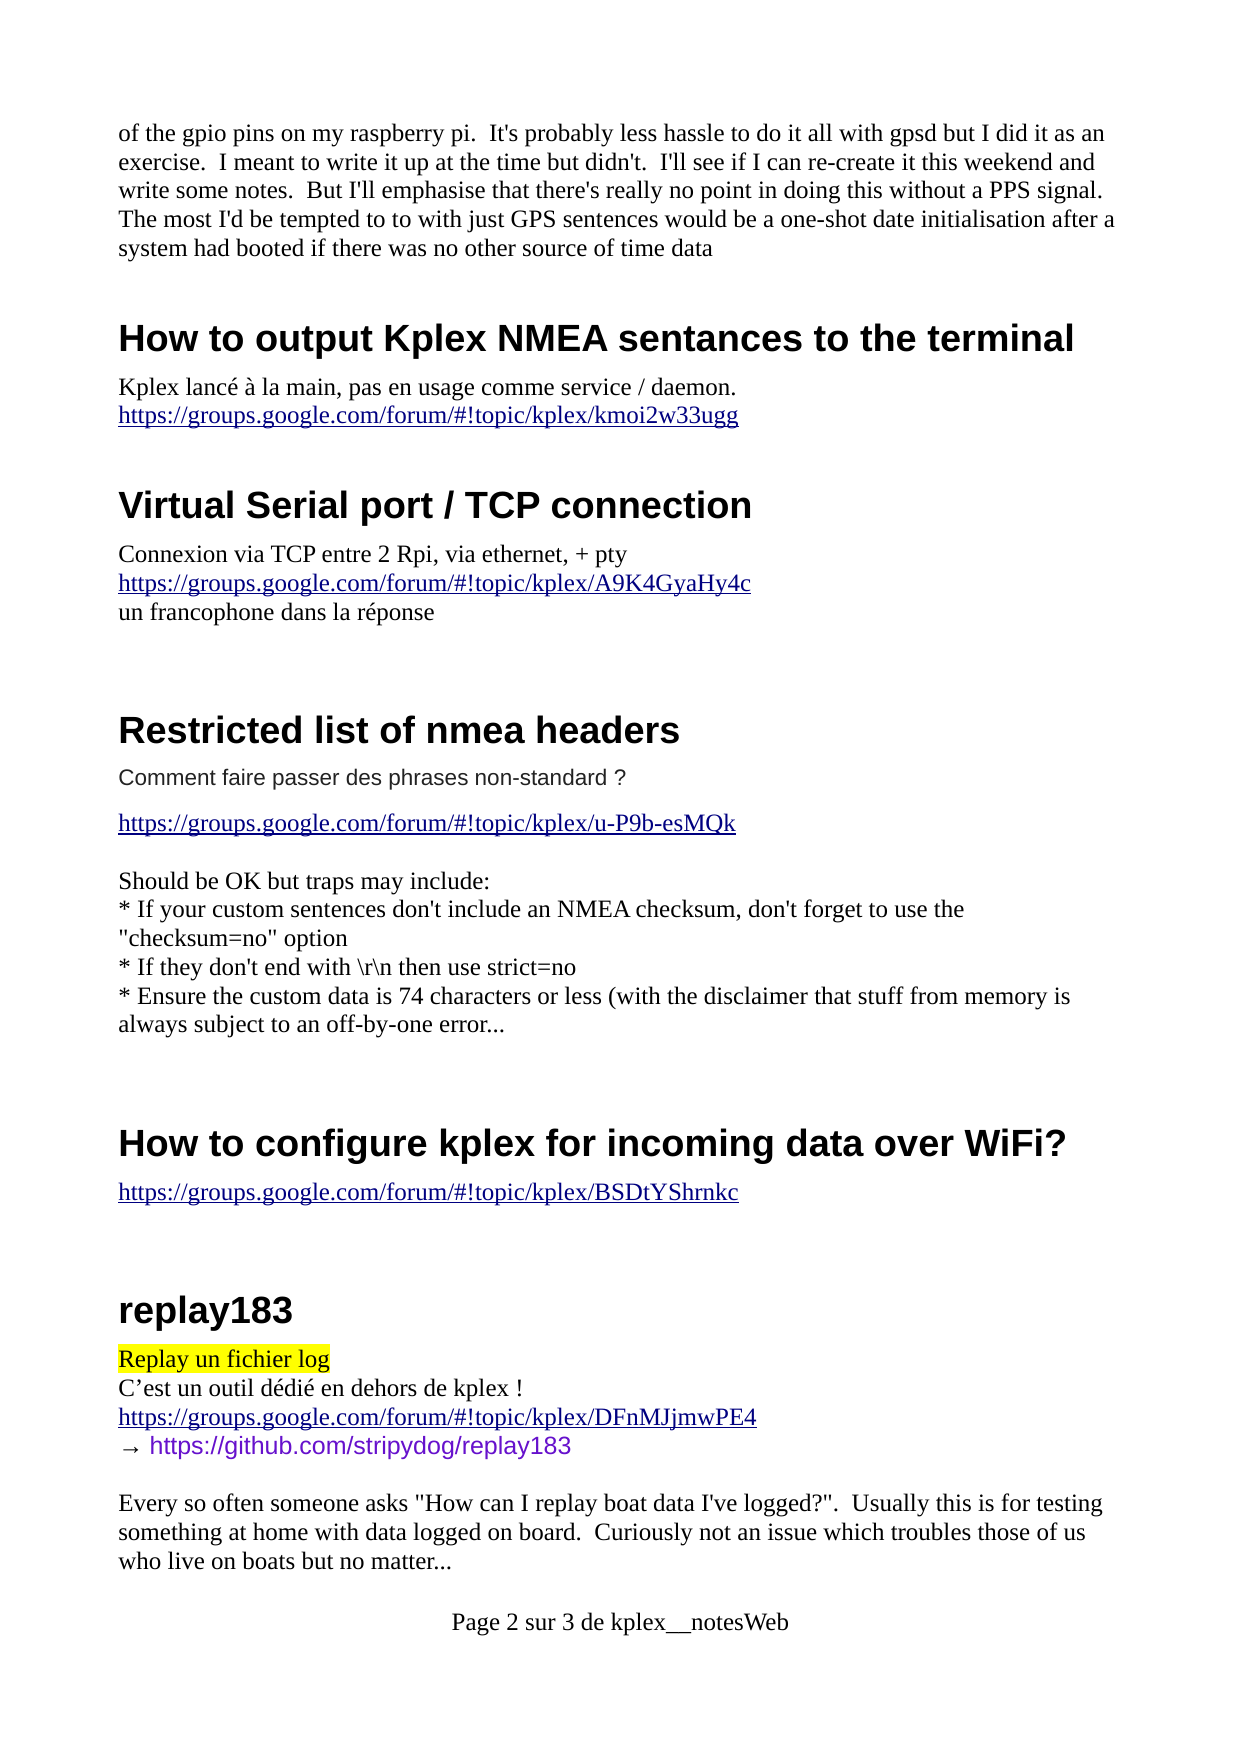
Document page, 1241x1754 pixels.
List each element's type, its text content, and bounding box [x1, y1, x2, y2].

text C’est un outil dédié en dehors de kplex ! [118, 1373, 1122, 1402]
subtitle replay183 [118, 1288, 1122, 1332]
text * If your custom sentences don't include an NMEA checksum, don't forget to use the "checksum=no" option [118, 894, 1122, 952]
subtitle How to configure kplex for incoming data over WiFi? [118, 1121, 1122, 1164]
text Comment faire passer des phrases non-standard ? [118, 764, 1122, 790]
text https://groups.google.com/forum/#!topic/kplex/A9K4GyaHy4c [118, 568, 1122, 597]
text → https://github.com/stripydog/replay183 [118, 1431, 1122, 1459]
text * If they don't end with \r\n then use strict=no [118, 952, 1122, 981]
text * Ensure the custom data is 74 characters or less (with the disclaimer that stuff from memory is always subject to an off-by-one error... [118, 981, 1122, 1038]
text Replay un fichier log [118, 1344, 1122, 1373]
text https://groups.google.com/forum/#!topic/kplex/DFnMJjmwPE4 [118, 1402, 1122, 1431]
text Should be OK but traps may include: [118, 866, 1122, 894]
subtitle Restricted list of nmea headers [118, 708, 1122, 752]
text https://groups.google.com/forum/#!topic/kplex/BSDtYShrnkc [118, 1177, 1122, 1206]
text Connexion via TCP entre 2 Rpi, via ethernet, + pty [118, 539, 1122, 568]
text https://groups.google.com/forum/#!topic/kplex/kmoi2w33ugg [118, 401, 1122, 429]
text Kplex lancé à la main, pas en usage comme service / daemon. [118, 372, 1122, 401]
subtitle How to output Kplex NMEA sentances to the terminal [118, 316, 1122, 359]
text of the gpio pins on my raspberry pi. It's probably less hassle to do it all with gpsd but I did it as an exercise. I meant to write it up at the time but didn't. I'll see if I can re-create it this weekend and write some notes. But I'll emphasise that there's really no point in doing this without a PPS signal. The most I'd be tempted to to with just GPS sentences would be a one-shot date initialisation after a system had booted if there was no other source of time data [118, 118, 1122, 262]
text un francophone dans la réponse [118, 597, 1122, 625]
text Every so often someone asks "How can I replay boat data I've logged?". Usually this is for testing something at home with data logged on board. Curiously not an issue which troubles those of us who live on boats but no matter... [118, 1488, 1122, 1574]
subtitle Virtual Serial port / TCP connection [118, 483, 1122, 527]
text https://groups.google.com/forum/#!topic/kplex/u-P9b-esMQk [118, 808, 1122, 837]
